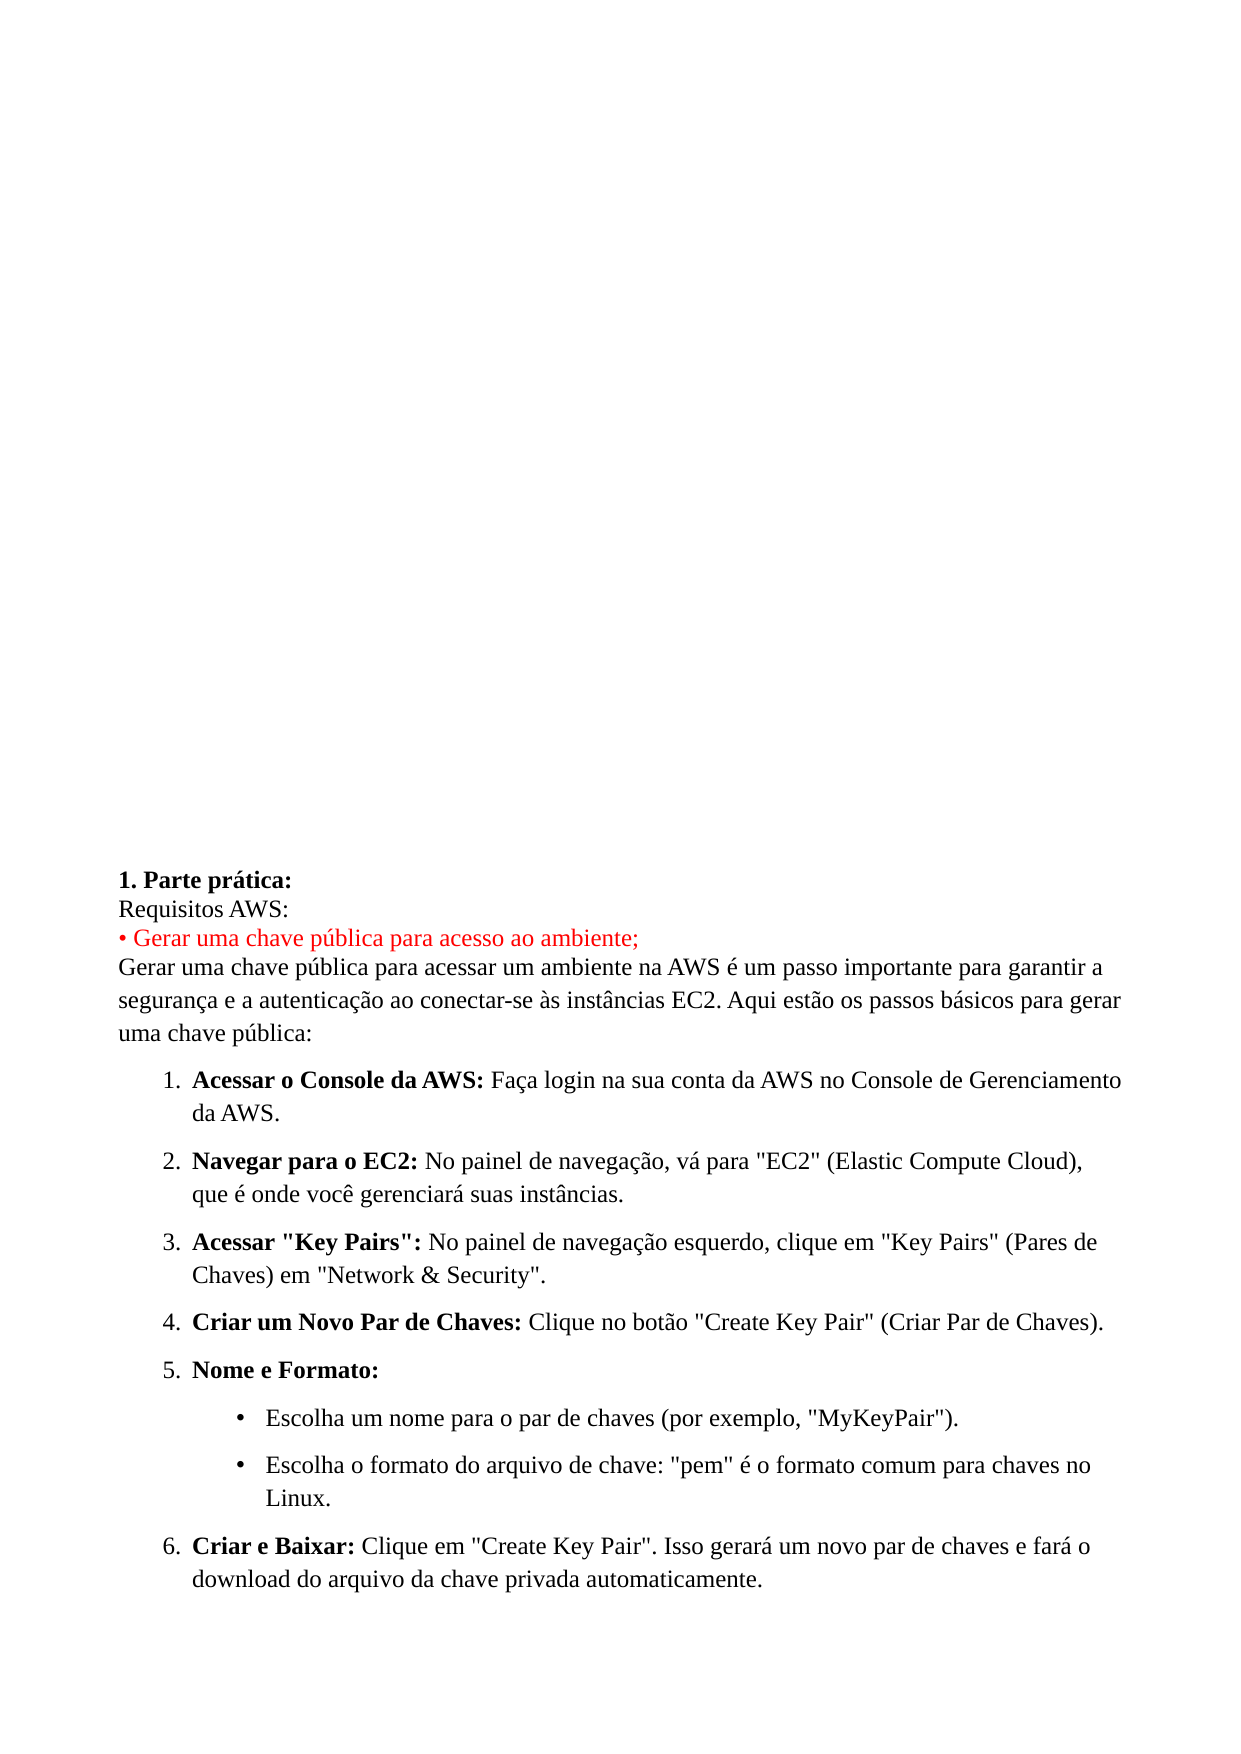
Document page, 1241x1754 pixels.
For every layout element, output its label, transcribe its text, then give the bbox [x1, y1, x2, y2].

list Navegar para o EC2: No painel de navegação, vá para "EC2" (Elastic Compute Cloud), que é onde você gerenciará suas instâncias. [162, 1146, 1122, 1208]
text Gerar uma chave pública para acessar um ambiente na AWS é um passo importante para garantir a segurança e a autenticação ao conectar-se às instâncias EC2. Aqui estão os passos básicos para gerar uma chave pública: [118, 952, 1122, 1047]
text Requisitos AWS: [118, 894, 1122, 923]
text 1. Parte prática: [118, 866, 1122, 894]
list Criar e Baixar: Clique em "Create Key Pair". Isso gerará um novo par de chaves e fará o download do arquivo da chave privada automaticamente. [162, 1531, 1122, 1593]
text • Gerar uma chave pública para acesso ao ambiente; [118, 923, 1122, 952]
list Nome e Formato: [162, 1355, 1122, 1384]
list Criar um Novo Par de Chaves: Clique no botão "Create Key Pair" (Criar Par de Chaves). [162, 1307, 1122, 1336]
list Escolha um nome para o par de chaves (por exemplo, "MyKeyPair"). [236, 1403, 1122, 1431]
list Acessar "Key Pairs": No painel de navegação esquerdo, clique em "Key Pairs" (Pares de Chaves) em "Network & Security". [162, 1227, 1122, 1288]
list Acessar o Console da AWS: Faça login na sua conta da AWS no Console de Gerenciamento da AWS. [162, 1066, 1122, 1127]
list Escolha o formato do arquivo de chave: "pem" é o formato comum para chaves no Linux. [236, 1450, 1122, 1512]
